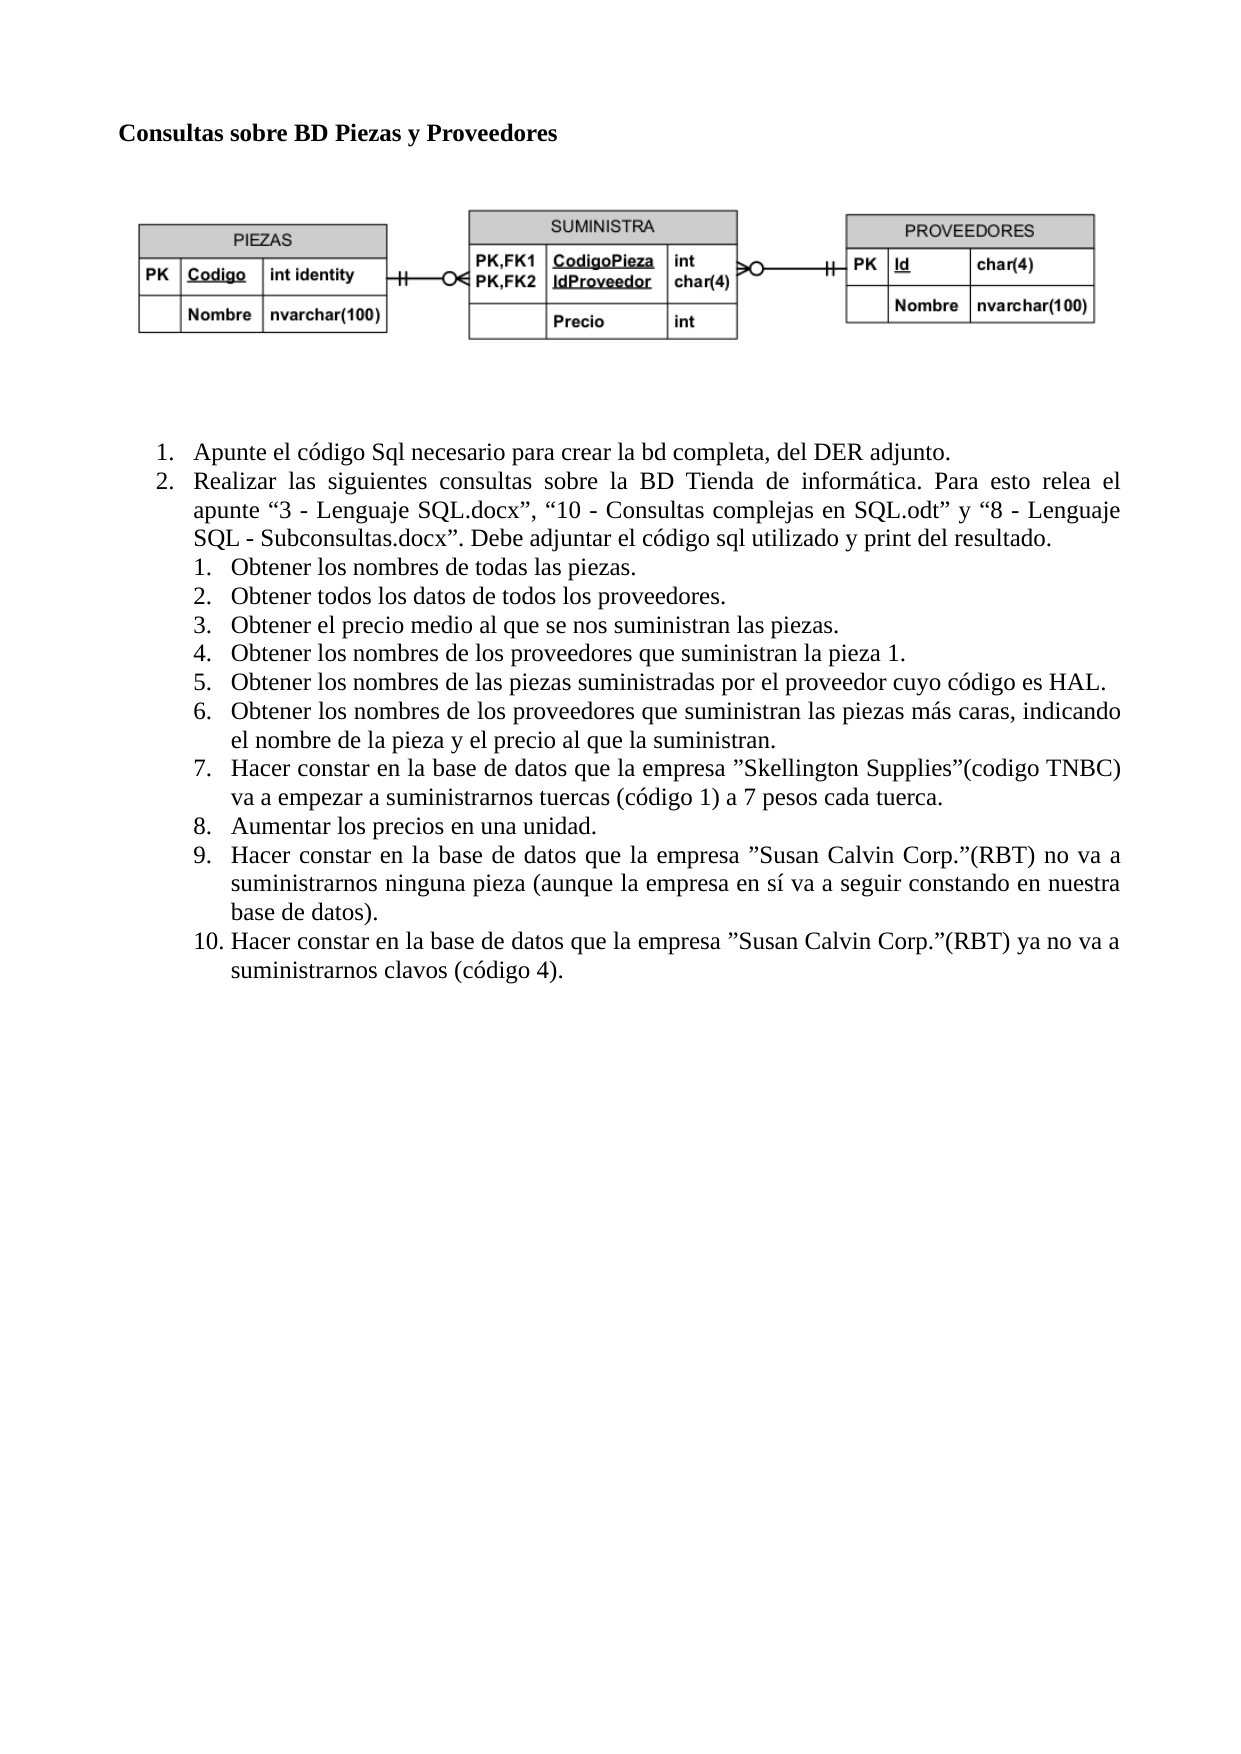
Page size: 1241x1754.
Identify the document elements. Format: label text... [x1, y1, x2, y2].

list Hacer constar en la base de datos que la empresa ”Susan Calvin Corp.”(RBT) ya no va a suministrarnos clavos (código 4). [193, 926, 1122, 983]
list Obtener los nombres de todas las piezas. [193, 552, 1122, 581]
picture [118, 175, 1123, 380]
list Obtener los nombres de las piezas suministradas por el proveedor cuyo código es HAL. [193, 667, 1122, 696]
list Obtener los nombres de los proveedores que suministran la pieza 1. [193, 638, 1122, 667]
list Hacer constar en la base de datos que la empresa ”Skellington Supplies”(codigo TNBC) va a empezar a suministrarnos tuercas (código 1) a 7 pesos cada tuerca. [193, 753, 1122, 811]
text Consultas sobre BD Piezas y Proveedores [118, 118, 1122, 147]
list Aumentar los precios en una unidad. [193, 811, 1122, 840]
list Hacer constar en la base de datos que la empresa ”Susan Calvin Corp.”(RBT) no va a suministrarnos ninguna pieza (aunque la empresa en sí va a seguir constando en nuestra base de datos). [193, 840, 1122, 926]
list Realizar las siguientes consultas sobre la BD Tienda de informática. Para esto relea el apunte “3 - Lenguaje SQL.docx”, “10 - Consultas complejas en SQL.odt” y “8 - Lenguaje SQL - Subconsultas.docx”. Debe adjuntar el código sql utilizado y print del resultado. [156, 466, 1122, 552]
list Apunte el código Sql necesario para crear la bd completa, del DER adjunto. [156, 437, 1122, 466]
list Obtener todos los datos de todos los proveedores. [193, 581, 1122, 610]
list Obtener el precio medio al que se nos suministran las piezas. [193, 610, 1122, 638]
list Obtener los nombres de los proveedores que suministran las piezas más caras, indicando el nombre de la pieza y el precio al que la suministran. [193, 696, 1122, 753]
